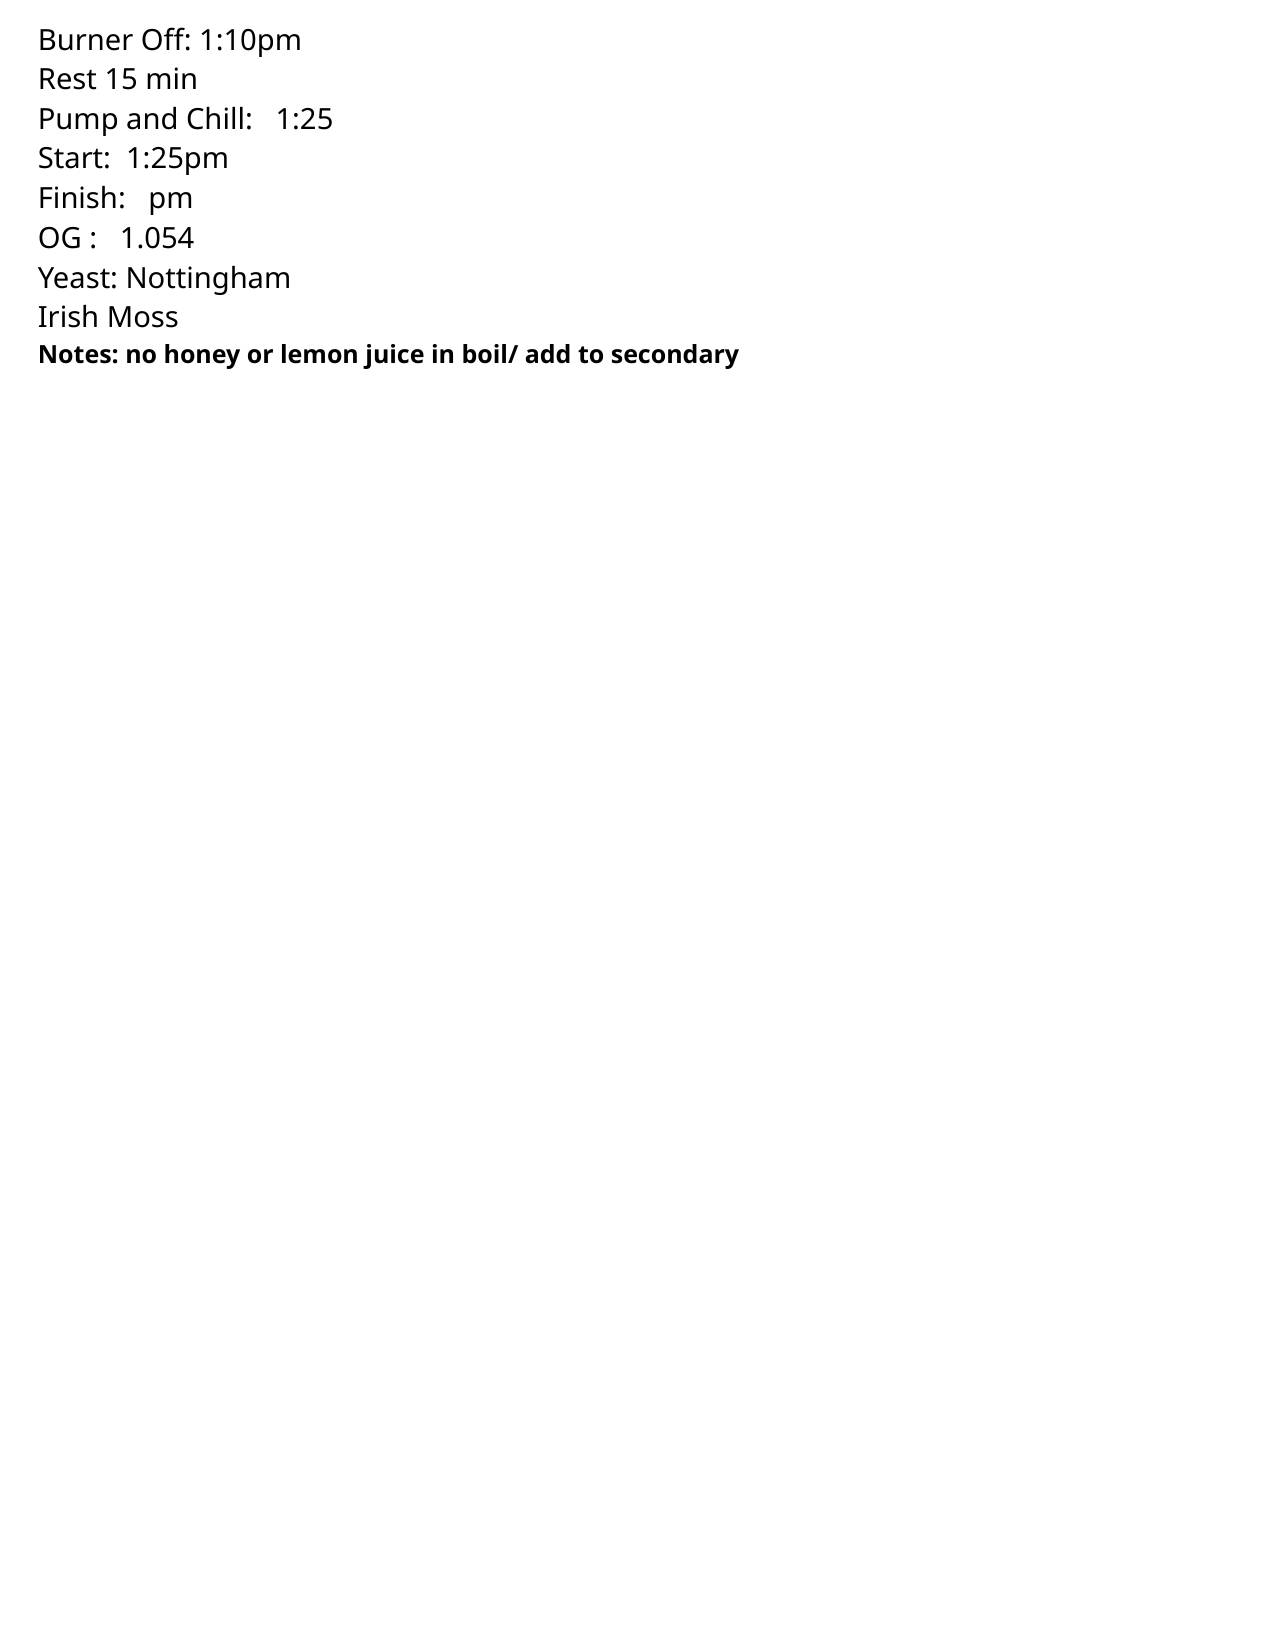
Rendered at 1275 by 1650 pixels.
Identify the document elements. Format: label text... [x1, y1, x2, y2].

text Burner Off: 1:10pm [38, 19, 1237, 58]
text Notes: no honey or lemon juice in boil/ add to secondary [38, 336, 1237, 370]
text Yeast: Nottingham [38, 257, 1237, 297]
text Pump and Chill: 1:25 [38, 98, 1237, 138]
text OG : 1.054 [38, 217, 1237, 257]
text Start: 1:25pm [38, 138, 1237, 177]
text Finish: pm [38, 177, 1237, 217]
text Irish Moss [38, 297, 1237, 336]
text Rest 15 min [38, 58, 1237, 98]
